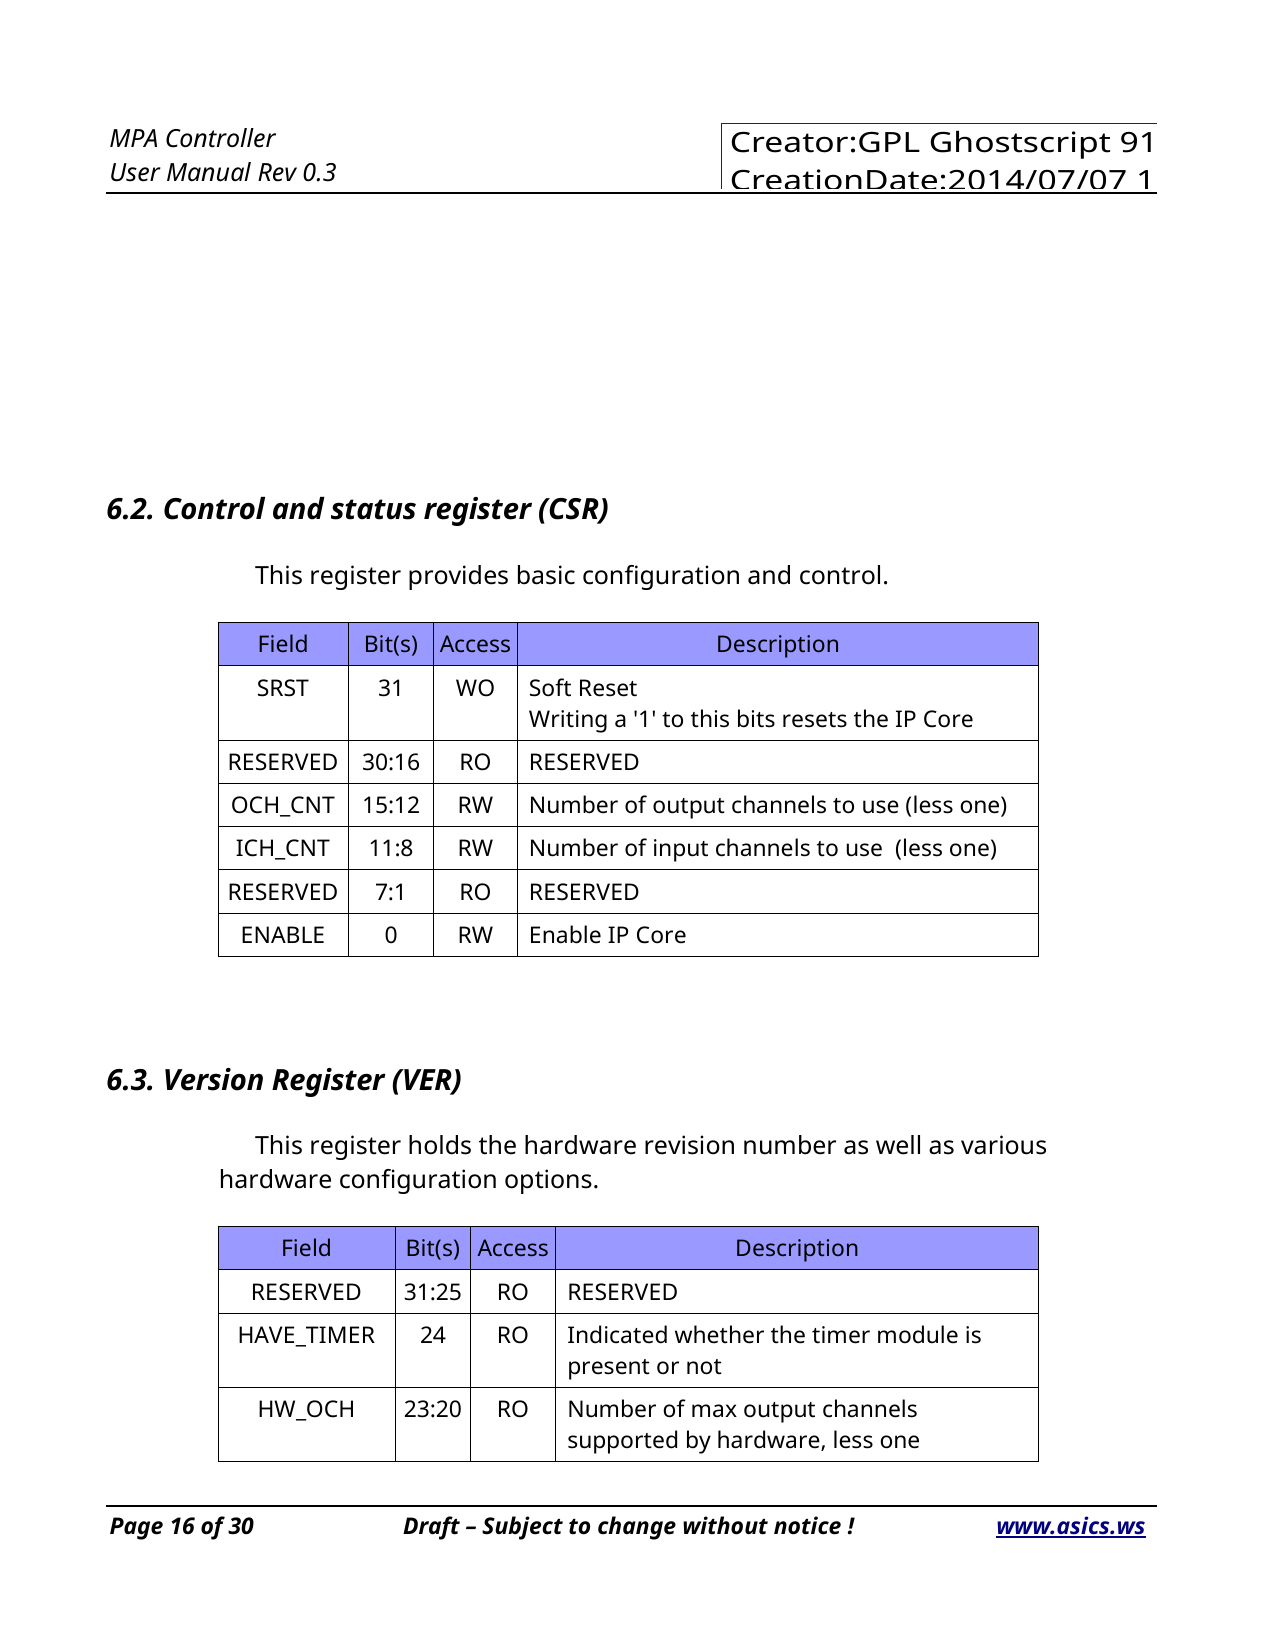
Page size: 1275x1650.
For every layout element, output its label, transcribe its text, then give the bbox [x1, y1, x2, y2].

table_header Bit(s) [349, 623, 433, 665]
table_cell RW [434, 827, 517, 869]
table_cell RO [471, 1270, 555, 1313]
table_cell Enable IP Core [518, 914, 1038, 956]
table_header Access [471, 1227, 555, 1269]
table_cell RESERVED [518, 741, 1038, 783]
table_cell 31:25 [396, 1270, 470, 1313]
table_cell Indicated whether the timer module is present or not [556, 1314, 1038, 1387]
table_header Bit(s) [396, 1227, 470, 1269]
table_cell OCH_CNT [219, 784, 348, 826]
table_cell 31 [349, 666, 433, 740]
table_cell RESERVED [219, 870, 348, 913]
table_header Field [219, 1227, 395, 1269]
table_cell 11:8 [349, 827, 433, 869]
table_cell ENABLE [219, 914, 348, 956]
table_cell Soft Reset Writing a '1' to this bits resets the IP Core [518, 666, 1038, 740]
table_cell 0 [349, 914, 433, 956]
table_header Access [434, 623, 517, 665]
table_cell HAVE_TIMER [219, 1314, 395, 1387]
table_cell 7:1 [349, 870, 433, 913]
table_cell RESERVED [556, 1270, 1038, 1313]
table_cell 23:20 [396, 1388, 470, 1461]
table_cell Number of input channels to use (less one) [518, 827, 1038, 869]
table_cell 24 [396, 1314, 470, 1387]
subtitle Control and status register (CSR) [106, 489, 1157, 528]
text This register provides basic configuration and control. [219, 558, 1157, 592]
table_cell 30:16 [349, 741, 433, 783]
table_header Description [518, 623, 1038, 665]
subtitle Version Register (VER) [106, 1059, 1157, 1098]
table_header Description [556, 1227, 1038, 1269]
table_cell HW_OCH [219, 1388, 395, 1461]
table_header Field [219, 623, 348, 665]
table_cell RO [434, 870, 517, 913]
table_cell Number of max output channels supported by hardware, less one [556, 1388, 1038, 1461]
text This register holds the hardware revision number as well as various hardware configuration options. [219, 1128, 1157, 1196]
table_cell WO [434, 666, 517, 740]
table_cell RO [471, 1314, 555, 1387]
table_cell RW [434, 784, 517, 826]
table_cell RESERVED [518, 870, 1038, 913]
table_cell Number of output channels to use (less one) [518, 784, 1038, 826]
table_cell RO [434, 741, 517, 783]
table_cell RESERVED [219, 741, 348, 783]
table_cell RESERVED [219, 1270, 395, 1313]
table_cell ICH_CNT [219, 827, 348, 869]
table_cell RO [471, 1388, 555, 1461]
table_cell SRST [219, 666, 348, 740]
table_cell RW [434, 914, 517, 956]
table_cell 15:12 [349, 784, 433, 826]
